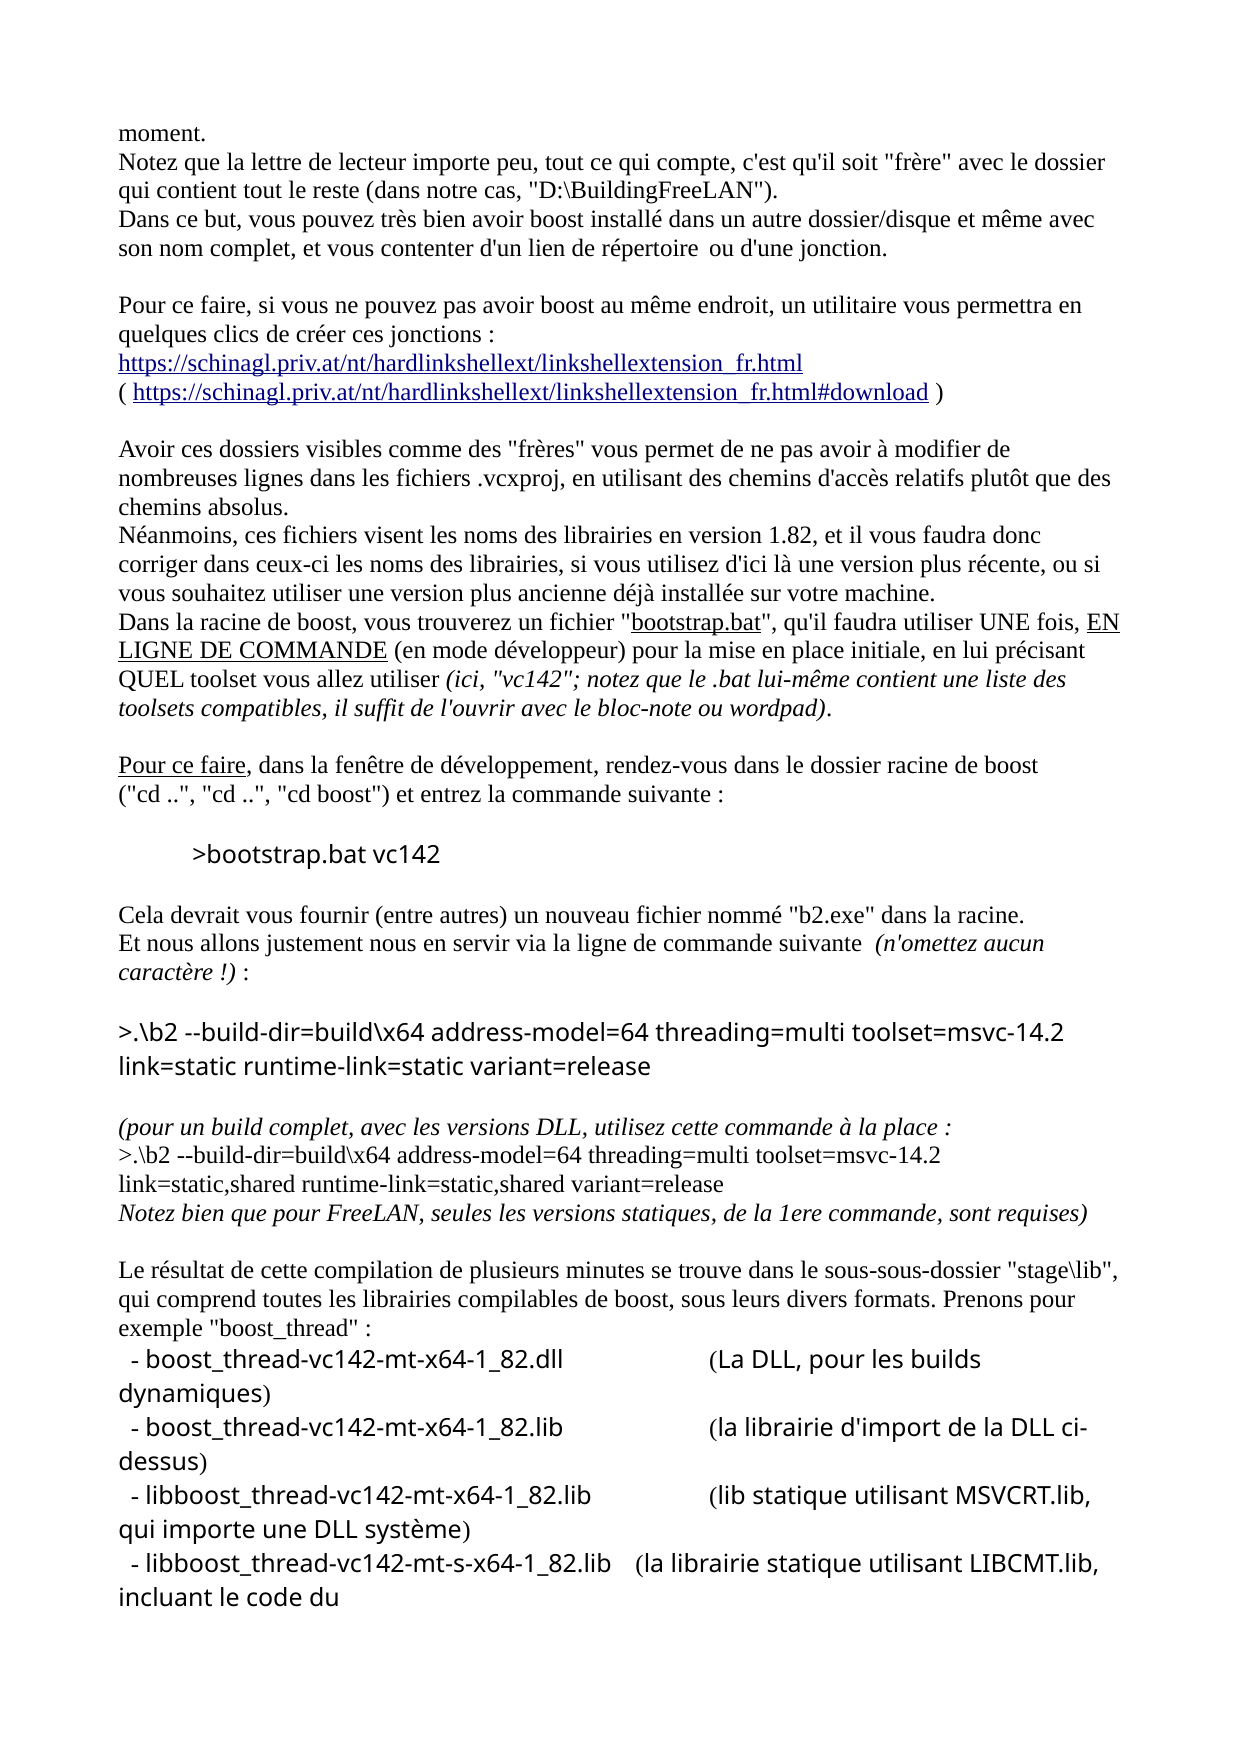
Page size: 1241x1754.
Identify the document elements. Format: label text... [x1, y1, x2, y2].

text Dans la racine de boost, vous trouverez un fichier "bootstrap.bat", qu'il faudra utiliser UNE fois, EN LIGNE DE COMMANDE (en mode développeur) pour la mise en place initiale, en lui précisant QUEL toolset vous allez utiliser (ici, "vc142"; notez que le .bat lui-même contient une liste des toolsets compatibles, il suffit de l'ouvrir avec le bloc-note ou wordpad). [118, 607, 1122, 722]
text ( https://schinagl.priv.at/nt/hardlinkshellext/linkshellextension_fr.html#download ) [118, 377, 1122, 406]
text - libboost_thread-vc142-mt-s-x64-1_82.lib (la librairie statique utilisant LIBCMT.lib, incluant le code du [118, 1546, 1122, 1614]
text Le résultat de cette compilation de plusieurs minutes se trouve dans le sous-sous-dossier "stage\lib", qui comprend toutes les librairies compilables de boost, sous leurs divers formats. Prenons pour exemple "boost_thread" : [118, 1255, 1122, 1342]
text Cela devrait vous fournir (entre autres) un nouveau fichier nommé "b2.exe" dans la racine. [118, 900, 1122, 928]
text Néanmoins, ces fichiers visent les noms des librairies en version 1.82, et il vous faudra donc corriger dans ceux-ci les noms des librairies, si vous utilisez d'ici là une version plus récente, ou si vous souhaitez utiliser une version plus ancienne déjà installée sur votre machine. [118, 521, 1122, 607]
text moment. [118, 118, 1122, 147]
text - libboost_thread-vc142-mt-x64-1_82.lib (lib statique utilisant MSVCRT.lib, qui importe une DLL système) [118, 1478, 1122, 1546]
text Notez bien que pour FreeLAN, seules les versions statiques, de la 1ere commande, sont requises) [118, 1198, 1122, 1227]
text qui contient tout le reste (dans notre cas, "D:\BuildingFreeLAN"). [118, 176, 1122, 204]
text Avoir ces dossiers visibles comme des "frères" vous permet de ne pas avoir à modifier de nombreuses lignes dans les fichiers .vcxproj, en utilisant des chemins d'accès relatifs plutôt que des chemins absolus. [118, 434, 1122, 521]
text >.\b2 --build-dir=build\x64 address-model=64 threading=multi toolset=msvc-14.2 link=static,shared runtime-link=static,shared variant=release [118, 1140, 1122, 1198]
text Pour ce faire, si vous ne pouvez pas avoir boost au même endroit, un utilitaire vous permettra en quelques clics de créer ces jonctions : https://schinagl.priv.at/nt/hardlinkshellext/linkshellextension_fr.html [118, 291, 1122, 377]
text >bootstrap.bat vc142 [118, 837, 1122, 871]
text Pour ce faire, dans la fenêtre de développement, rendez-vous dans le dossier racine de boost ("cd ..", "cd ..", "cd boost") et entrez la commande suivante : [118, 751, 1122, 808]
text - boost_thread-vc142-mt-x64-1_82.dll (La DLL, pour les builds dynamiques) [118, 1342, 1122, 1410]
text (pour un build complet, avec les versions DLL, utilisez cette commande à la place : [118, 1112, 1122, 1140]
text Et nous allons justement nous en servir via la ligne de commande suivante (n'omettez aucun caractère !) : [118, 928, 1122, 986]
text - boost_thread-vc142-mt-x64-1_82.lib (la librairie d'import de la DLL ci-dessus) [118, 1410, 1122, 1478]
text Dans ce but, vous pouvez très bien avoir boost installé dans un autre dossier/disque et même avec son nom complet, et vous contenter d'un lien de répertoire ou d'une jonction. [118, 204, 1122, 262]
text Notez que la lettre de lecteur importe peu, tout ce qui compte, c'est qu'il soit "frère" avec le dossier [118, 147, 1122, 176]
text >.\b2 --build-dir=build\x64 address-model=64 threading=multi toolset=msvc-14.2 link=static runtime-link=static variant=release [118, 1015, 1122, 1083]
